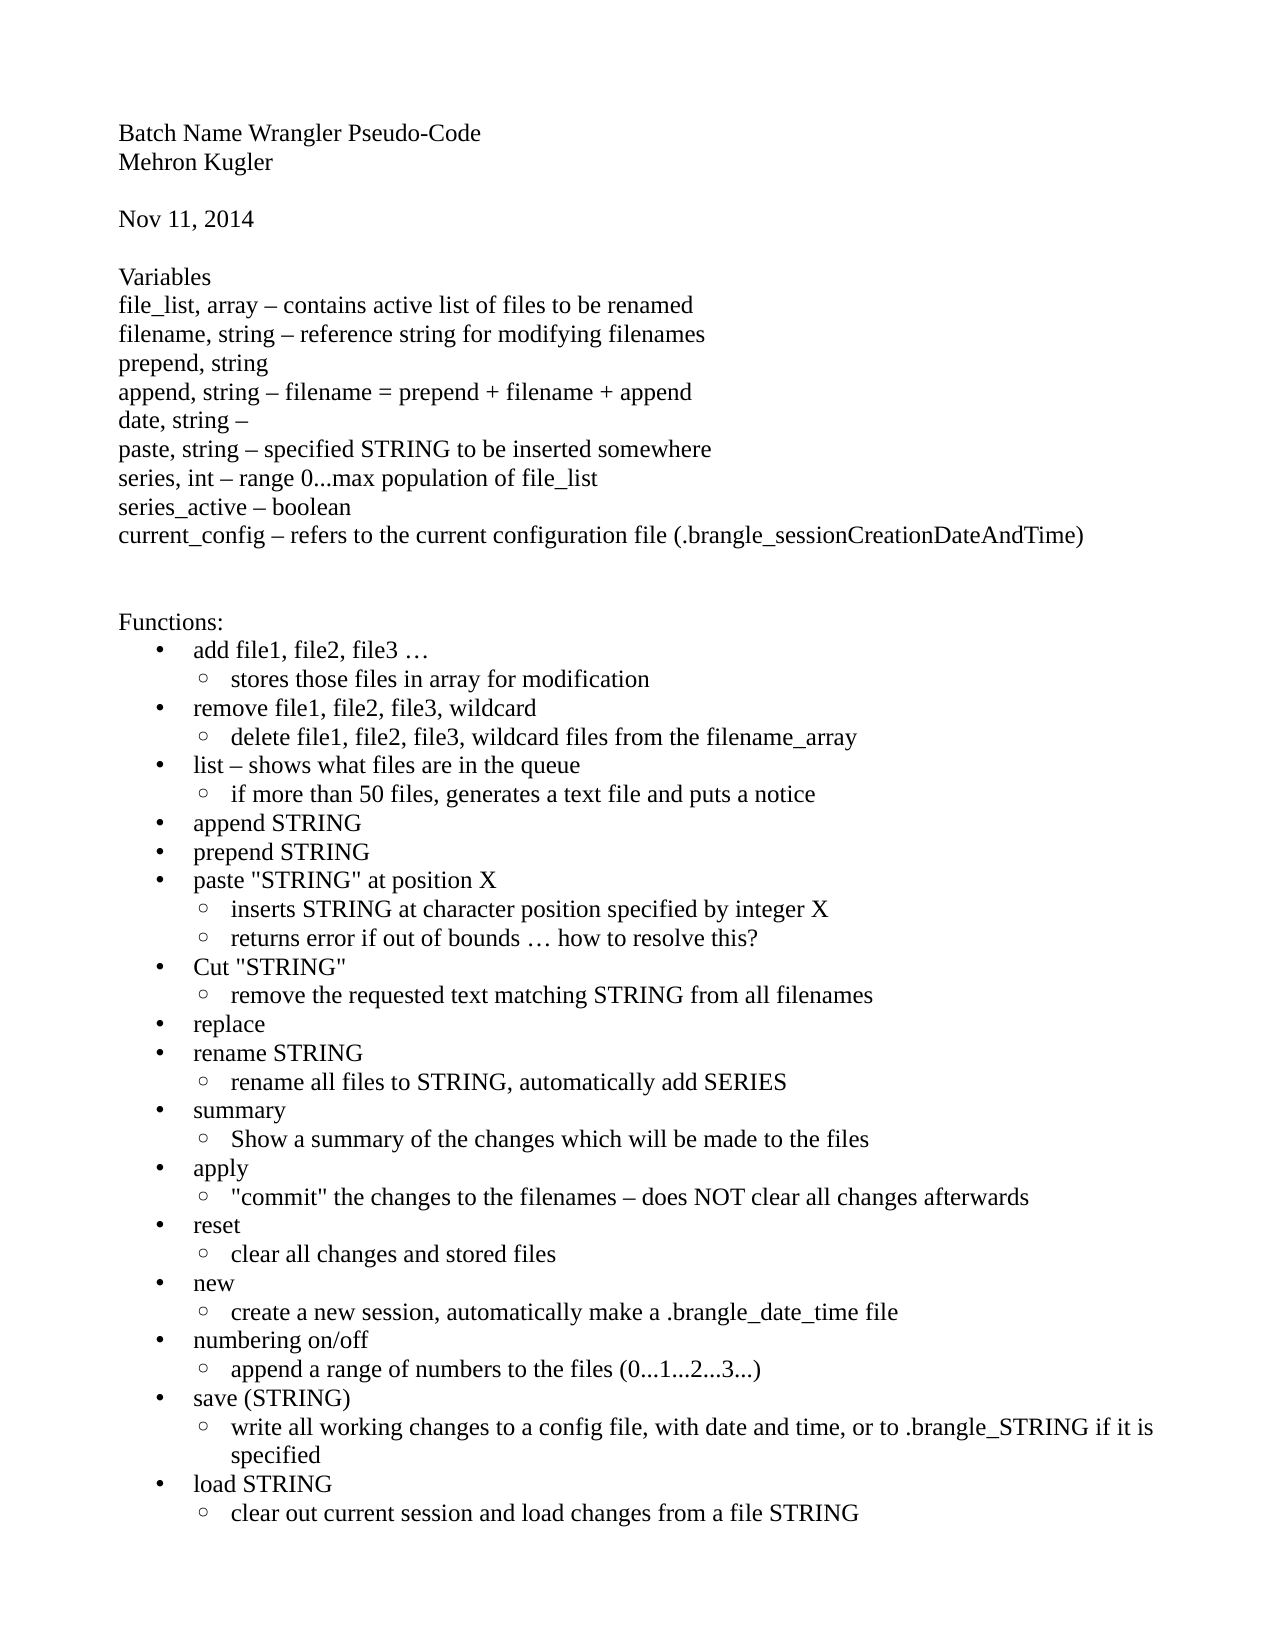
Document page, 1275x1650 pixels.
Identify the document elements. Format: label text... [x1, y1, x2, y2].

text date, string – [118, 406, 1157, 434]
text file_list, array – contains active list of files to be renamed [118, 291, 1157, 319]
list append a range of numbers to the files (0...1...2...3...) [193, 1354, 1157, 1383]
list Show a summary of the changes which will be made to the files [193, 1124, 1157, 1153]
list list – shows what files are in the queue [156, 751, 1157, 779]
list clear out current session and load changes from a file STRING [193, 1498, 1157, 1527]
list rename STRING [156, 1038, 1157, 1067]
list numbering on/off [156, 1326, 1157, 1354]
text filename, string – reference string for modifying filenames [118, 319, 1157, 348]
list remove file1, file2, file3, wildcard [156, 693, 1157, 722]
list paste "STRING" at position X [156, 866, 1157, 894]
list new [156, 1268, 1157, 1297]
text Mehron Kugler [118, 147, 1157, 176]
list summary [156, 1096, 1157, 1124]
text Functions: [118, 607, 1157, 636]
list add file1, file2, file3 … [156, 636, 1157, 664]
list Cut "STRING" [156, 952, 1157, 981]
text Nov 11, 2014 [118, 204, 1157, 233]
list remove the requested text matching STRING from all filenames [193, 981, 1157, 1009]
text paste, string – specified STRING to be inserted somewhere [118, 434, 1157, 463]
list clear all changes and stored files [193, 1239, 1157, 1268]
list load STRING [156, 1469, 1157, 1498]
list if more than 50 files, generates a text file and puts a notice [193, 779, 1157, 808]
list reset [156, 1211, 1157, 1239]
list inserts STRING at character position specified by integer X [193, 894, 1157, 923]
list stores those files in array for modification [193, 664, 1157, 693]
list rename all files to STRING, automatically add SERIES [193, 1067, 1157, 1096]
list create a new session, automatically make a .brangle_date_time file [193, 1297, 1157, 1326]
text prepend, string [118, 348, 1157, 377]
list apply [156, 1153, 1157, 1182]
list returns error if out of bounds … how to resolve this? [193, 923, 1157, 952]
list save (STRING) [156, 1383, 1157, 1412]
text series_active – boolean [118, 492, 1157, 521]
text append, string – filename = prepend + filename + append [118, 377, 1157, 406]
text current_config – refers to the current configuration file (.brangle_sessionCreationDateAndTime) [118, 521, 1157, 549]
list replace [156, 1009, 1157, 1038]
list write all working changes to a config file, with date and time, or to .brangle_STRING if it is specified [193, 1412, 1157, 1469]
text series, int – range 0...max population of file_list [118, 463, 1157, 492]
list delete file1, file2, file3, wildcard files from the filename_array [193, 722, 1157, 751]
list "commit" the changes to the filenames – does NOT clear all changes afterwards [193, 1182, 1157, 1211]
text Variables [118, 262, 1157, 291]
list append STRING [156, 808, 1157, 837]
text Batch Name Wrangler Pseudo-Code [118, 118, 1157, 147]
list prepend STRING [156, 837, 1157, 866]
